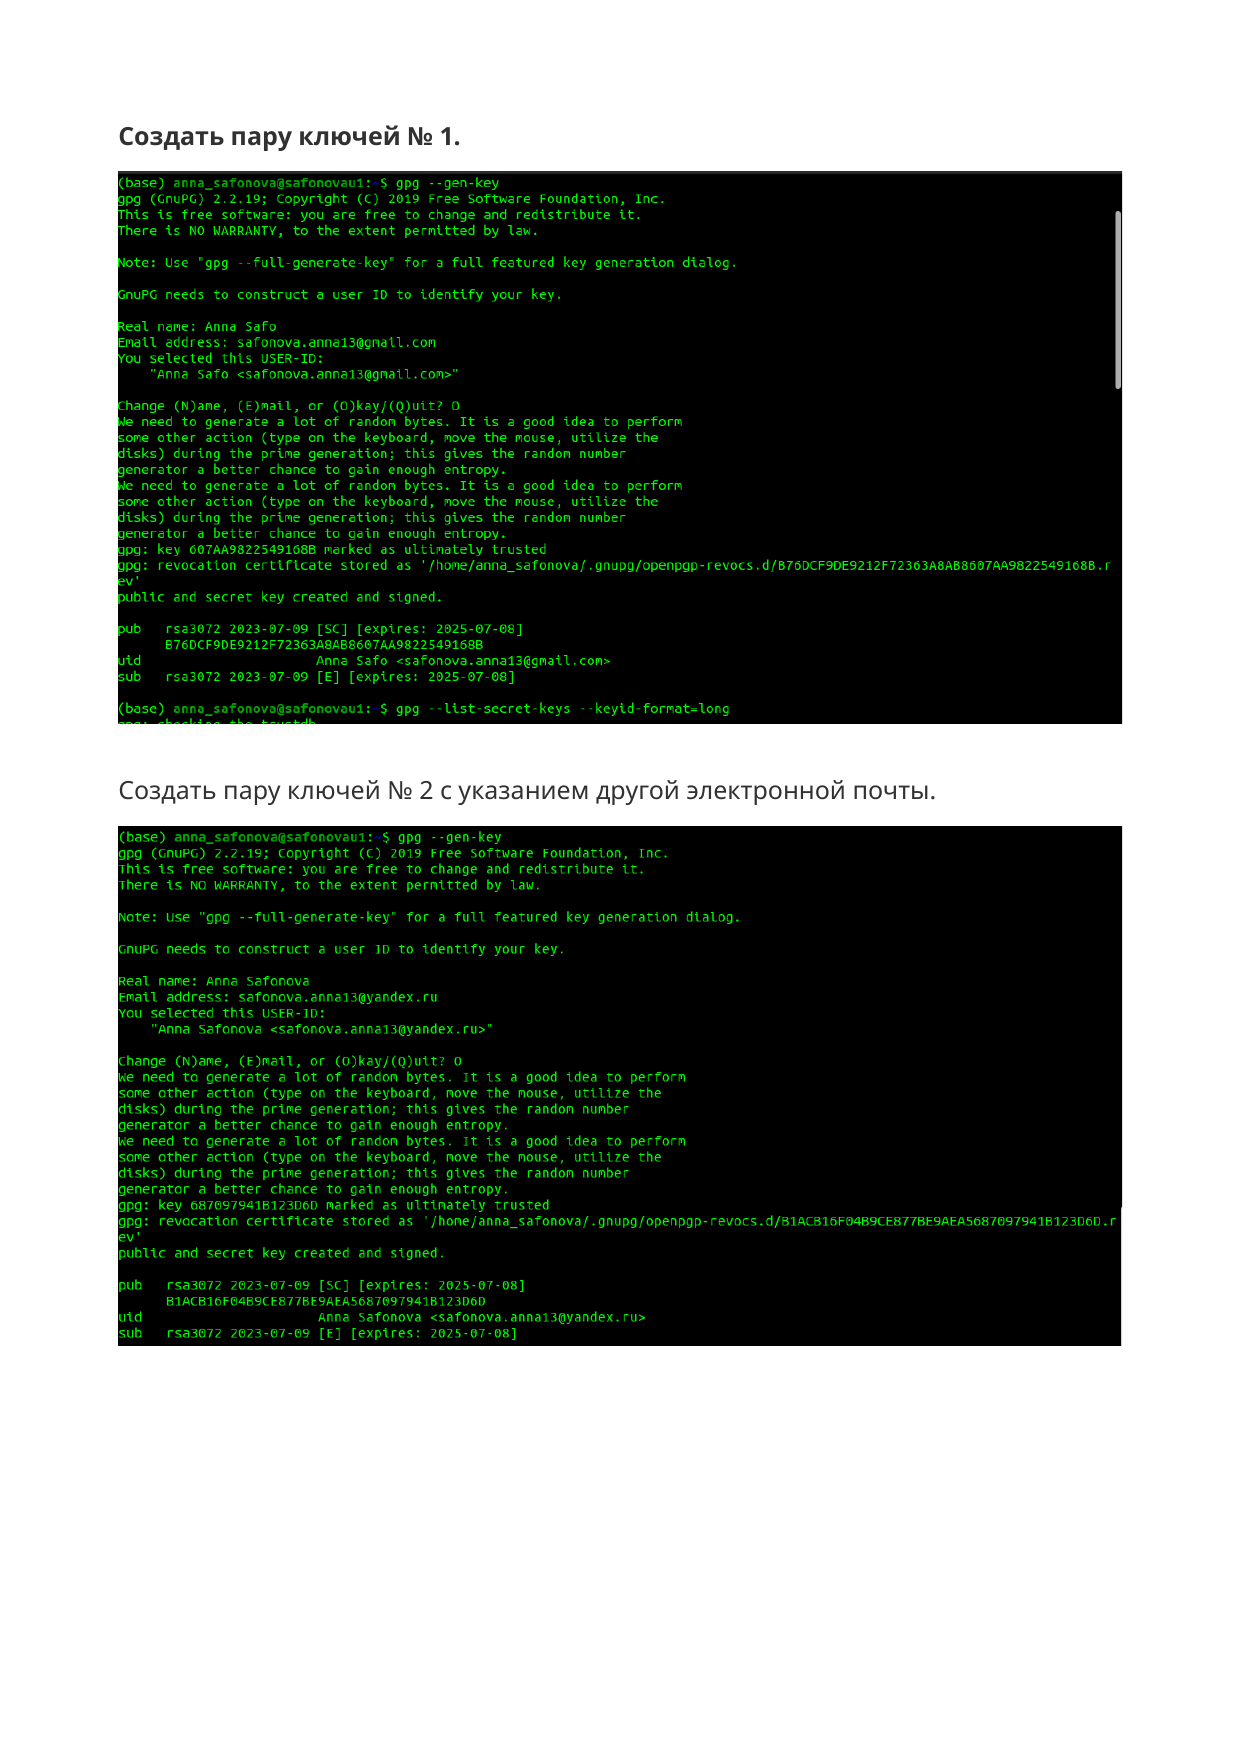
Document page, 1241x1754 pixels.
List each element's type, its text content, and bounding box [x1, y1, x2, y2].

picture [118, 826, 1123, 1346]
text Создать пару ключей № 2 с указанием другой электронной почты. [118, 724, 1122, 807]
picture [118, 171, 1123, 724]
text Создать пару ключей № 1. [118, 118, 1122, 152]
